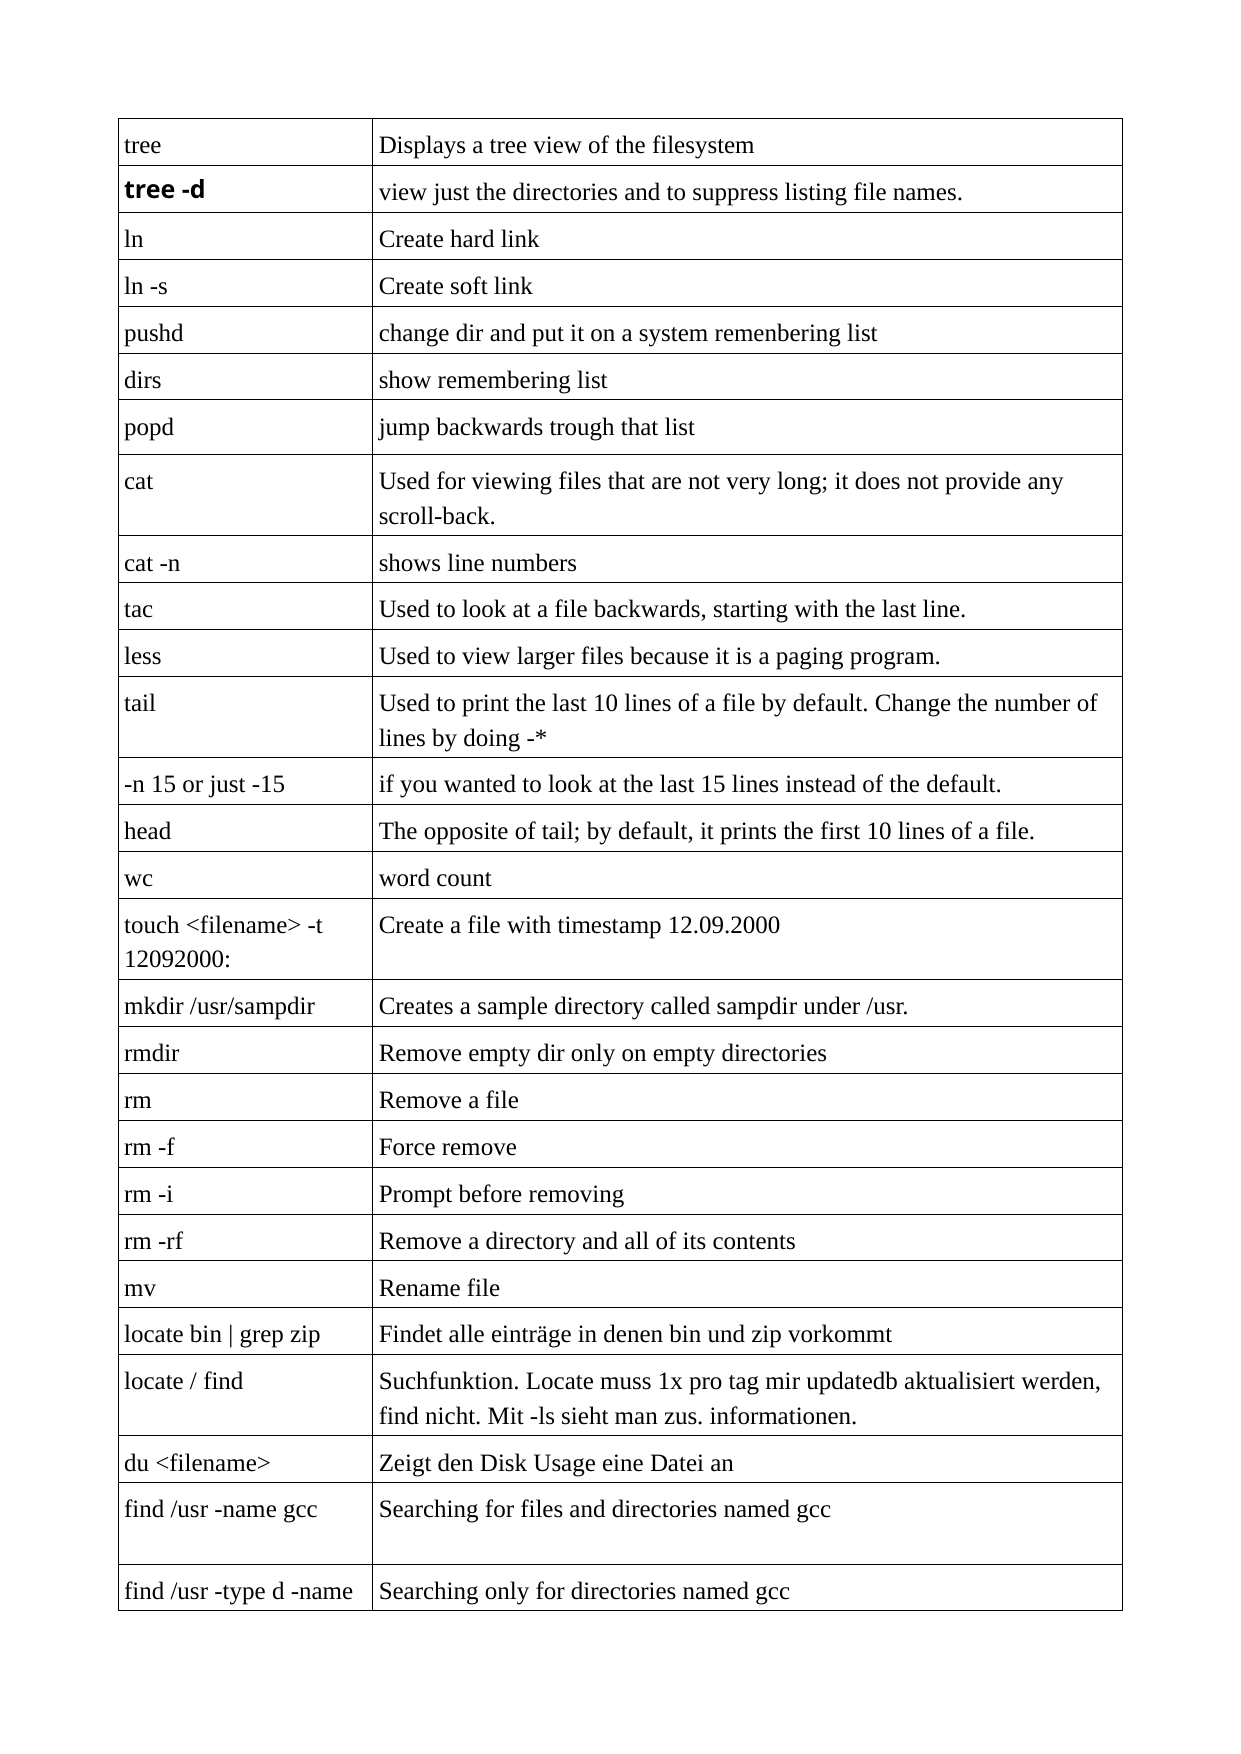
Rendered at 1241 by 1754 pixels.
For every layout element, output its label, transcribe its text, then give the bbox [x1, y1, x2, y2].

table_cell popd [119, 400, 372, 454]
table_cell Creates a sample directory called sampdir under /usr. [373, 980, 1122, 1026]
table_cell ln -s [119, 260, 372, 306]
table_cell locate / find [119, 1355, 372, 1435]
table_cell Used for viewing files that are not very long; it does not provide any scroll-back. [373, 455, 1122, 535]
table_cell ln [119, 213, 372, 259]
table_cell dirs [119, 354, 372, 399]
table_cell mv [119, 1261, 372, 1307]
table_cell Create a file with timestamp 12.09.2000 [373, 899, 1122, 979]
table_cell mkdir /usr/sampdir [119, 980, 372, 1026]
table_cell tree -d [119, 166, 372, 212]
table_cell The opposite of tail; by default, it prints the first 10 lines of a file. [373, 805, 1122, 851]
table_cell Searching only for directories named gcc [373, 1565, 1122, 1610]
table_cell Prompt before removing [373, 1168, 1122, 1213]
table_cell find /usr -type d -name [119, 1565, 372, 1610]
table_cell less [119, 630, 372, 676]
table_cell show remembering list [373, 354, 1122, 399]
table_cell Create soft link [373, 260, 1122, 306]
table_cell Remove a directory and all of its contents [373, 1215, 1122, 1260]
table_cell wc [119, 852, 372, 898]
table_cell Displays a tree view of the filesystem [373, 119, 1122, 165]
table_cell rm -i [119, 1168, 372, 1213]
table_cell view just the directories and to suppress listing file names. [373, 166, 1122, 212]
table_cell head [119, 805, 372, 851]
table_cell if you wanted to look at the last 15 lines instead of the default. [373, 758, 1122, 804]
table_cell word count [373, 852, 1122, 898]
table_cell touch <filename> -t 12092000: [119, 899, 372, 979]
table_cell cat -n [119, 536, 372, 582]
table_cell Create hard link [373, 213, 1122, 259]
table_cell Remove empty dir only on empty directories [373, 1027, 1122, 1073]
table_cell Searching for files and directories named gcc [373, 1483, 1122, 1563]
table_cell tac [119, 583, 372, 629]
table_cell Force remove [373, 1121, 1122, 1167]
table_cell rm -f [119, 1121, 372, 1167]
table_cell Used to look at a file backwards, starting with the last line. [373, 583, 1122, 629]
table_cell tree [119, 119, 372, 165]
table_cell Remove a file [373, 1074, 1122, 1120]
table_cell pushd [119, 307, 372, 352]
table_cell Used to print the last 10 lines of a file by default. Change the number of lines by doing -* [373, 677, 1122, 757]
table_cell rm [119, 1074, 372, 1120]
table_cell -n 15 or just -15 [119, 758, 372, 804]
table_cell cat [119, 455, 372, 535]
table_cell change dir and put it on a system remenbering list [373, 307, 1122, 352]
table_cell Zeigt den Disk Usage eine Datei an [373, 1436, 1122, 1482]
table_cell jump backwards trough that list [373, 400, 1122, 454]
table_cell Findet alle einträge in denen bin und zip vorkommt [373, 1308, 1122, 1354]
table_cell Suchfunktion. Locate muss 1x pro tag mir updatedb aktualisiert werden, find nicht. Mit -ls sieht man zus. informationen. [373, 1355, 1122, 1435]
table_cell rmdir [119, 1027, 372, 1073]
table_cell Rename file [373, 1261, 1122, 1307]
table_cell shows line numbers [373, 536, 1122, 582]
table_cell du <filename> [119, 1436, 372, 1482]
table_cell tail [119, 677, 372, 757]
table_cell locate bin | grep zip [119, 1308, 372, 1354]
table_cell Used to view larger files because it is a paging program. [373, 630, 1122, 676]
table_cell rm -rf [119, 1215, 372, 1260]
table_cell find /usr -name gcc [119, 1483, 372, 1563]
